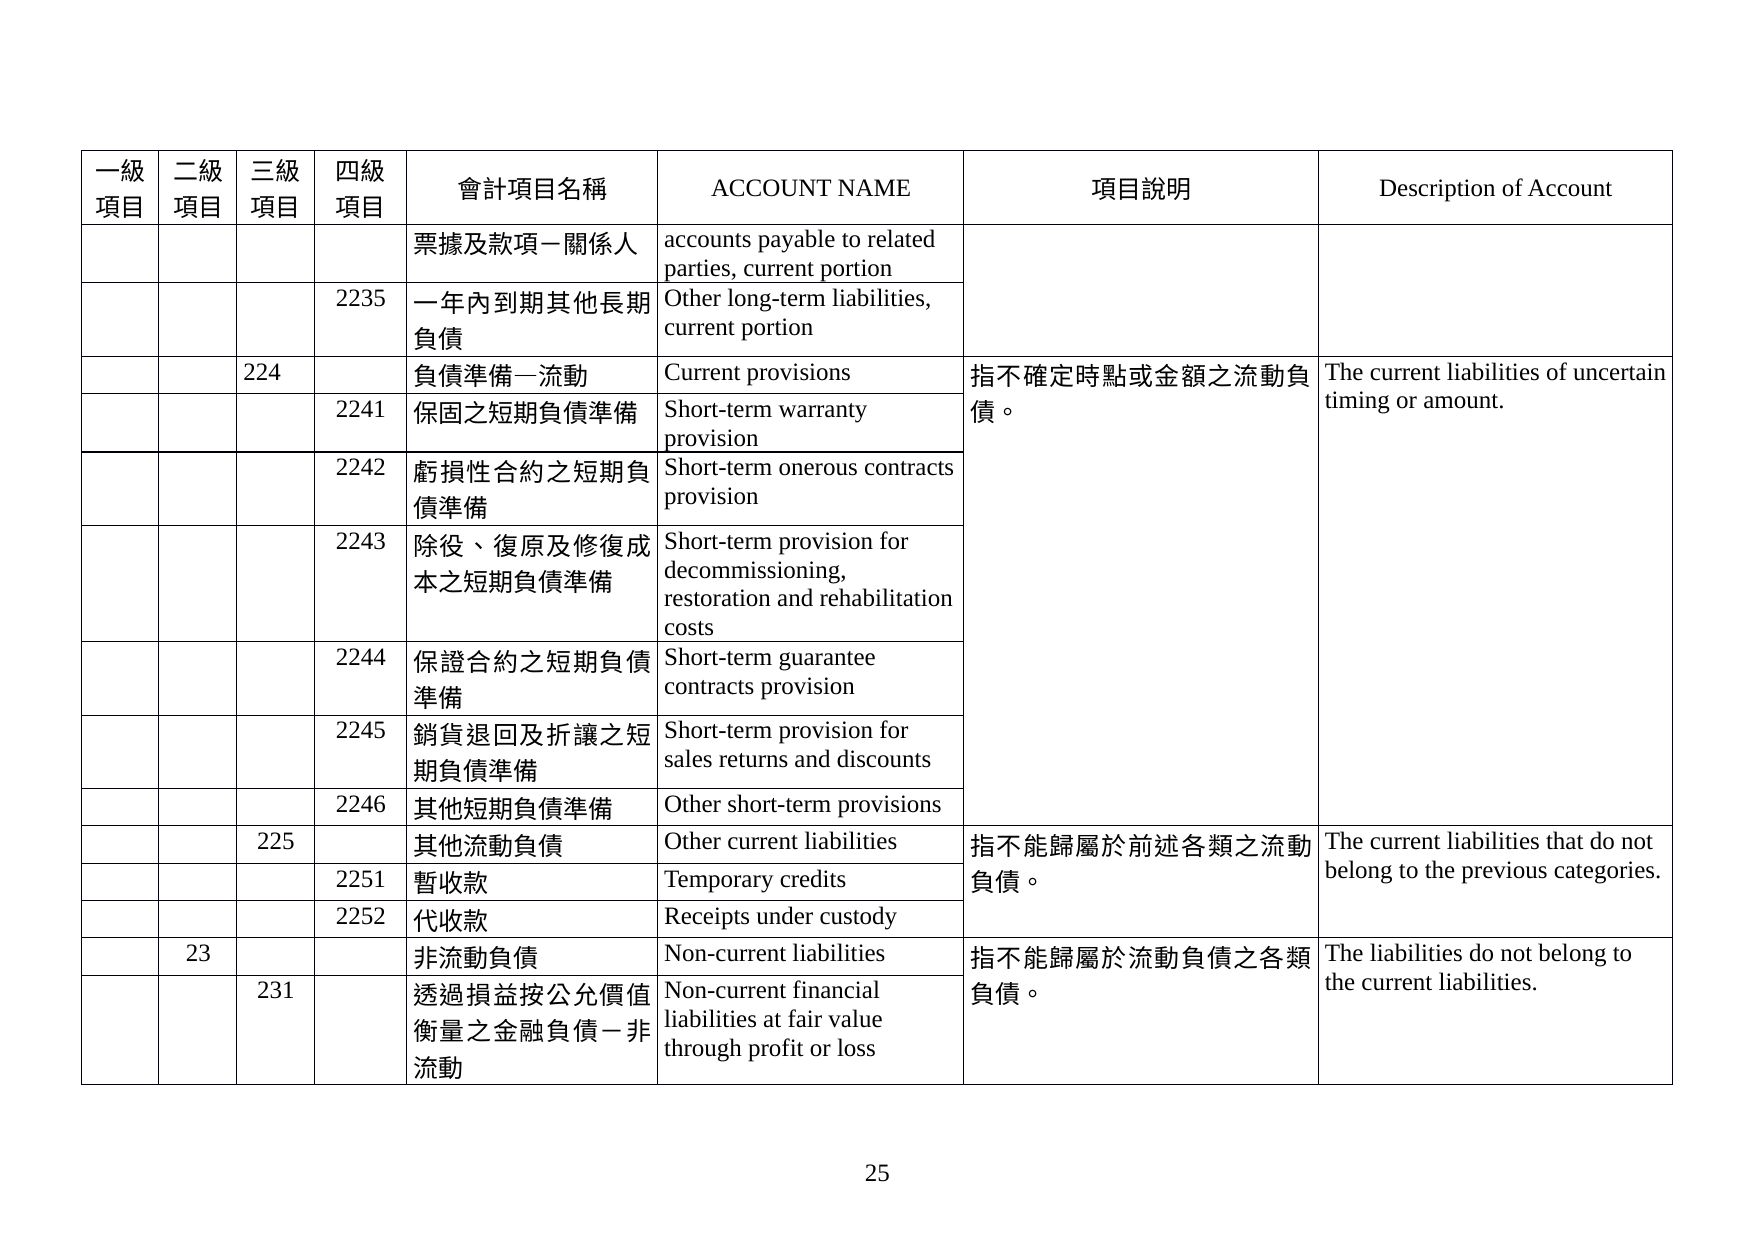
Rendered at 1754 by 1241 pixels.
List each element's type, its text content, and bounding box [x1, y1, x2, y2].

table_cell 指不能歸屬於前述各類之流動負債。 [964, 826, 1318, 937]
table_cell 負債準備—流動 [407, 357, 657, 393]
table_cell [315, 938, 406, 974]
table_cell Other long-term liabilities, current portion [658, 283, 963, 356]
table_cell Short-term provision for sales returns and discounts [658, 716, 963, 788]
table_cell [964, 225, 1318, 356]
table_cell [237, 225, 314, 282]
table_cell Non-current financial liabilities at fair value through profit or loss [658, 976, 963, 1084]
table_cell [82, 976, 158, 1084]
table_cell 保證合約之短期負債準備 [407, 642, 657, 714]
table_cell [237, 642, 314, 714]
table_cell 透過損益按公允價值衡量之金融負債－非流動 [407, 976, 657, 1084]
table_cell [82, 225, 158, 282]
table_cell 2246 [315, 789, 406, 825]
table_cell 2235 [315, 283, 406, 356]
table_cell [237, 716, 314, 788]
table_cell [82, 453, 158, 525]
table_cell [315, 826, 406, 863]
table_cell 其他短期負債準備 [407, 789, 657, 825]
table_cell [82, 394, 158, 451]
table_cell [1319, 225, 1672, 356]
table_cell [82, 357, 158, 393]
table_cell Temporary credits [658, 864, 963, 900]
table_header 二級項目 [159, 151, 236, 223]
table_cell 2252 [315, 901, 406, 937]
table_cell [315, 225, 406, 282]
table_cell [237, 394, 314, 451]
table_cell [82, 864, 158, 900]
table_cell [159, 976, 236, 1084]
table_header 會計項目名稱 [407, 151, 657, 223]
table_cell 票據及款項－關係人 [407, 225, 657, 282]
table_cell [82, 789, 158, 825]
table_cell accounts payable to related parties, current portion [658, 225, 963, 282]
table_cell 231 [237, 976, 314, 1084]
table_header 項目說明 [964, 151, 1318, 223]
table_cell [237, 789, 314, 825]
table_cell Current provisions [658, 357, 963, 393]
table_cell 2242 [315, 453, 406, 525]
table_cell Short-term provision for decommissioning, restoration and rehabilitation costs [658, 526, 963, 641]
table_cell [82, 938, 158, 974]
table_cell Other current liabilities [658, 826, 963, 863]
table_cell Non-current liabilities [658, 938, 963, 974]
table_cell Short-term onerous contracts provision [658, 453, 963, 525]
table_cell [237, 864, 314, 900]
table_cell The liabilities do not belong to the current liabilities. [1319, 938, 1672, 1084]
table_cell 其他流動負債 [407, 826, 657, 863]
table_cell 2241 [315, 394, 406, 451]
table_cell [159, 453, 236, 525]
table_cell Other short-term provisions [658, 789, 963, 825]
table_cell 虧損性合約之短期負債準備 [407, 453, 657, 525]
table_cell [159, 225, 236, 282]
table_cell 除役、復原及修復成本之短期負債準備 [407, 526, 657, 641]
table_cell [159, 526, 236, 641]
table_cell The current liabilities of uncertain timing or amount. [1319, 357, 1672, 825]
table_cell [159, 901, 236, 937]
table_cell 銷貨退回及折讓之短期負債準備 [407, 716, 657, 788]
table_cell 2251 [315, 864, 406, 900]
table_header 三級項目 [237, 151, 314, 223]
table_cell 2244 [315, 642, 406, 714]
table_cell 保固之短期負債準備 [407, 394, 657, 451]
table_cell [159, 864, 236, 900]
table_cell [82, 283, 158, 356]
table_cell [82, 826, 158, 863]
table_cell Receipts under custody [658, 901, 963, 937]
table_cell 非流動負債 [407, 938, 657, 974]
table_header Description of Account [1319, 151, 1672, 223]
table_cell [237, 526, 314, 641]
table_cell 225 [237, 826, 314, 863]
table_header ACCOUNT NAME [658, 151, 963, 223]
table_cell The current liabilities that do not belong to the previous categories. [1319, 826, 1672, 937]
table_cell 23 [159, 938, 236, 974]
table_cell [82, 526, 158, 641]
table_cell [237, 283, 314, 356]
table_cell [159, 283, 236, 356]
table_cell Short-term guarantee contracts provision [658, 642, 963, 714]
table_cell [82, 716, 158, 788]
table_cell 2245 [315, 716, 406, 788]
table_cell [82, 642, 158, 714]
table_cell Short-term warranty provision [658, 394, 963, 451]
table_cell [237, 453, 314, 525]
table_cell [159, 642, 236, 714]
table_cell [159, 789, 236, 825]
table_cell 代收款 [407, 901, 657, 937]
table_cell [159, 394, 236, 451]
table_cell [315, 357, 406, 393]
table_header 四級 項目 [315, 151, 406, 223]
table_cell [159, 357, 236, 393]
table_cell 一年內到期其他長期負債 [407, 283, 657, 356]
table_cell 2243 [315, 526, 406, 641]
table_cell [159, 826, 236, 863]
table_cell 指不能歸屬於流動負債之各類負債。 [964, 938, 1318, 1084]
table_cell [82, 901, 158, 937]
table_header 一級項目 [82, 151, 158, 223]
table_cell [237, 938, 314, 974]
table_cell 指不確定時點或金額之流動負債。 [964, 357, 1318, 825]
table_cell [237, 901, 314, 937]
table_cell [159, 716, 236, 788]
table_cell 暫收款 [407, 864, 657, 900]
table_cell [315, 976, 406, 1084]
table_cell 224 [237, 357, 314, 393]
